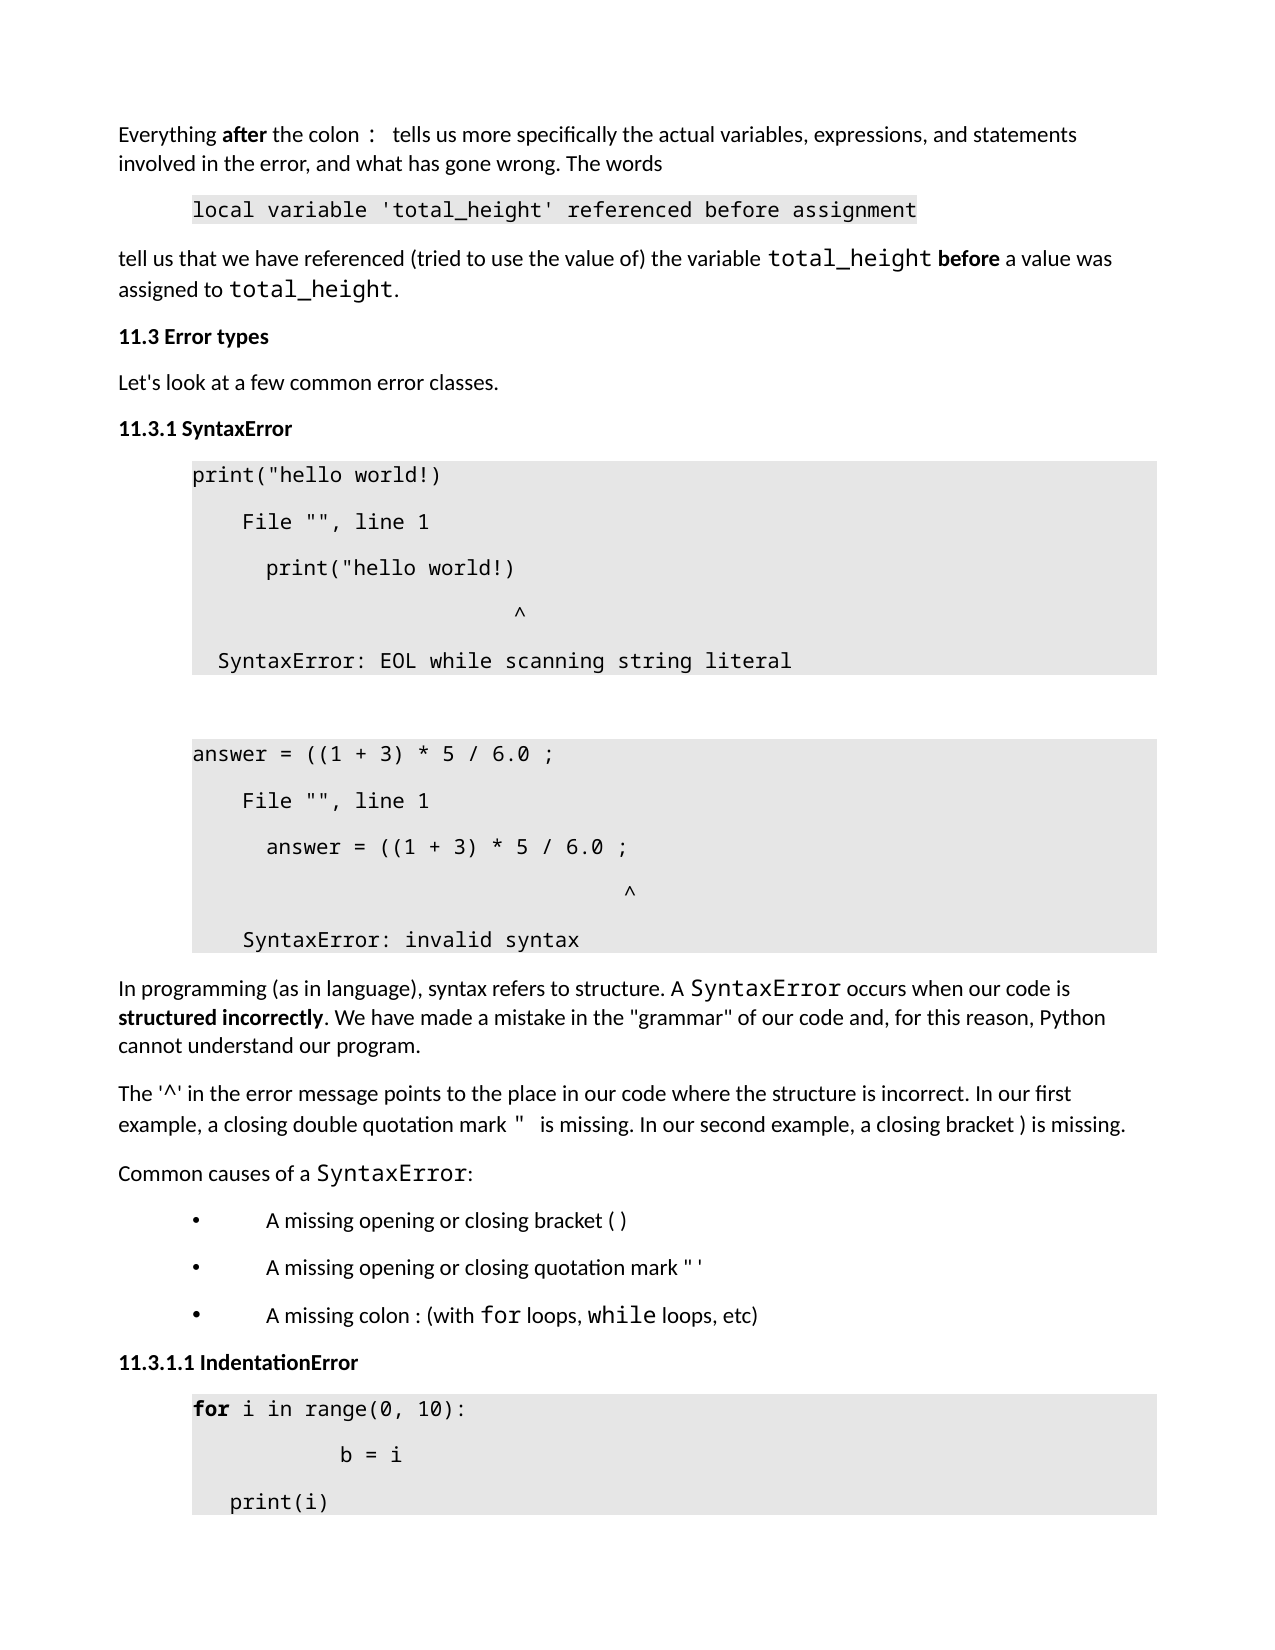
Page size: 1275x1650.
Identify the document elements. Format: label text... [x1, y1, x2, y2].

list A missing opening or closing bracket ( ) [192, 1207, 1157, 1235]
text ^ [192, 600, 1157, 628]
text answer = ((1 + 3) * 5 / 6.0 ; [192, 832, 1157, 861]
text SyntaxError: EOL while scanning string literal [192, 646, 1157, 675]
text 11.3.1 SyntaxError [118, 414, 1157, 442]
text 11.3.1.1 IndentationError [118, 1348, 1157, 1376]
text File "", line 1 [192, 786, 1157, 814]
text tell us that we have referenced (tried to use the value of) the variable total_height before a value was assigned to total_height. [118, 242, 1157, 304]
text The '^' in the error message points to the place in our code where the structure is incorrect. In our first example, a closing double quotation mark " is missing. In our second example, a closing bracket ) is missing. [118, 1077, 1157, 1139]
text b = i [192, 1441, 1157, 1469]
text ^ [192, 879, 1157, 907]
text Let's look at a few common error classes. [118, 368, 1157, 396]
text for i in range(0, 10): [192, 1394, 1157, 1422]
text 11.3 Error types [118, 322, 1157, 350]
text print(i) [192, 1487, 1157, 1515]
list A missing colon : (with for loops, while loops, etc) [192, 1299, 1157, 1330]
text Everything after the colon : tells us more specifically the actual variables, expressions, and statements involved in the error, and what has gone wrong. The words [118, 118, 1157, 177]
text print("hello world!) [192, 461, 1157, 489]
text In programming (as in language), syntax refers to structure. A SyntaxError occurs when our code is structured incorrectly. We have made a mistake in the "grammar" of our code and, for this reason, Python cannot understand our program. [118, 972, 1157, 1059]
list A missing opening or closing quotation mark " ' [192, 1253, 1157, 1281]
text SyntaxError: invalid syntax [192, 925, 1157, 953]
text Common causes of a SyntaxError: [118, 1157, 1157, 1189]
text print("hello world!) [192, 553, 1157, 582]
text local variable 'total_height' referenced before assignment [192, 195, 1157, 224]
text answer = ((1 + 3) * 5 / 6.0 ; [192, 739, 1157, 768]
text File "", line 1 [192, 507, 1157, 535]
